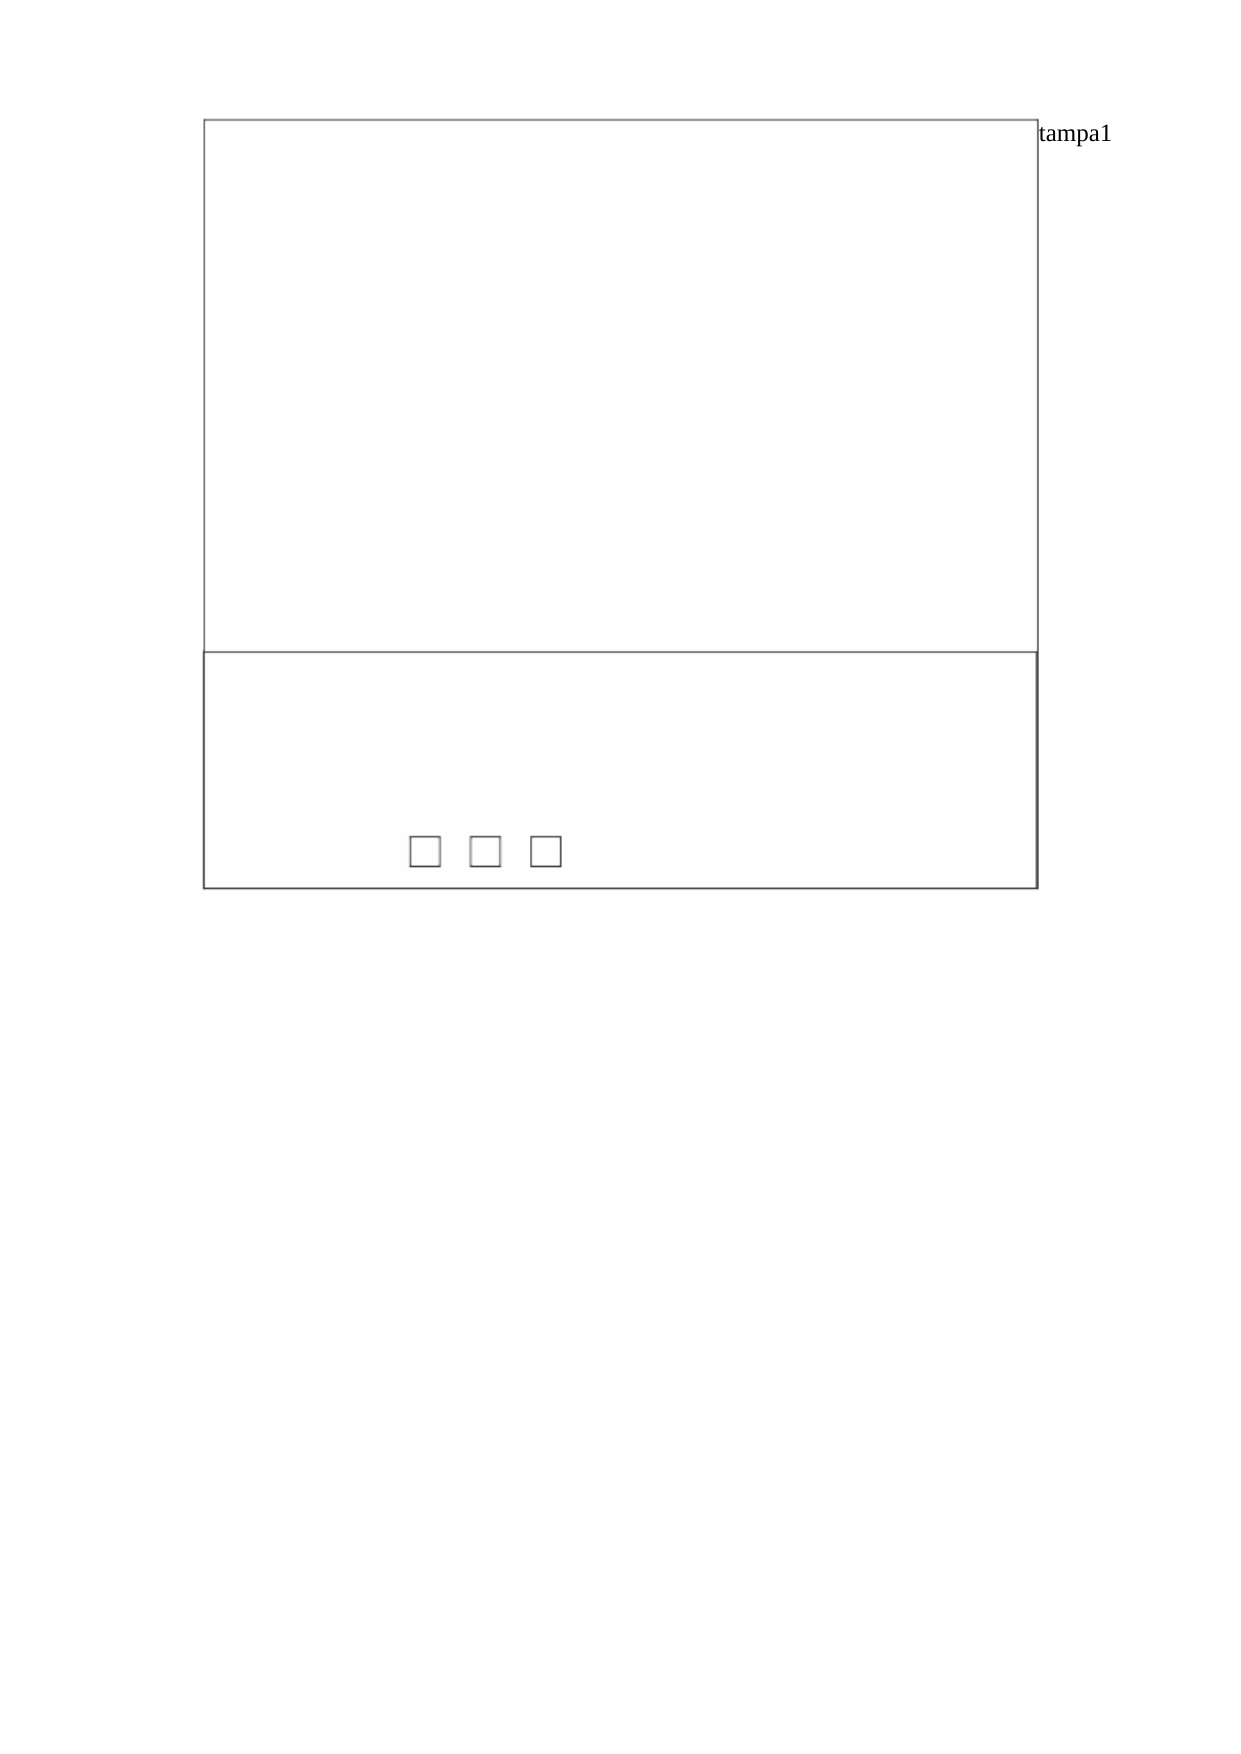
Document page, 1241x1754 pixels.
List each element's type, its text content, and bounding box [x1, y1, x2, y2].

text tampa1 [1039, 118, 1210, 147]
text [31, 118, 202, 147]
picture [202, 118, 1039, 891]
